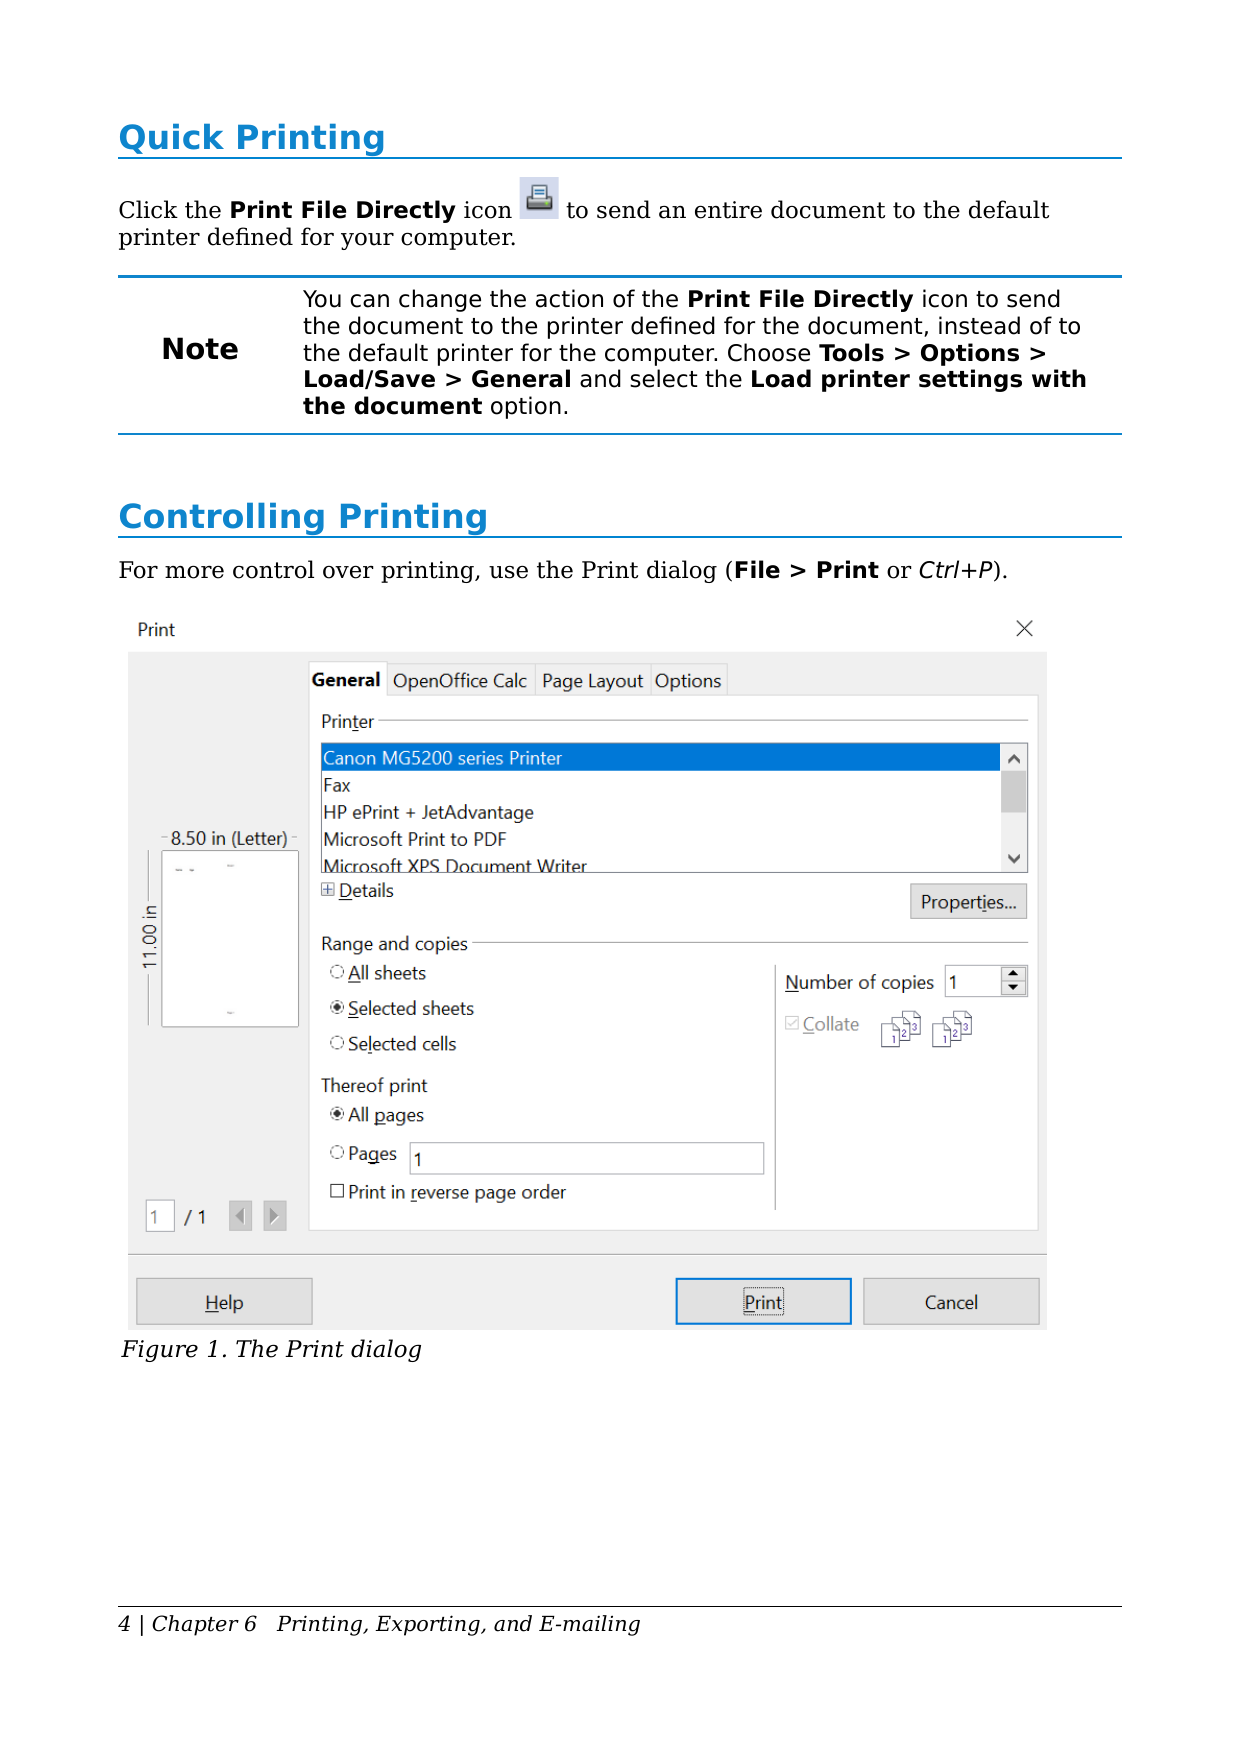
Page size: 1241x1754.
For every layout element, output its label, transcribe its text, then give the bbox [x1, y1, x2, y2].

table_header You can change the action of the Print File Directly icon to send the document to the printer defined for the document, instead of to the default printer for the computer. Choose Tools > Options > Load/Save > General and select the Load printer settings with the document option. [281, 278, 1122, 433]
text Figure 1. The Print dialog [121, 1336, 1119, 1363]
subtitle Controlling Printing [118, 497, 1122, 536]
subtitle Quick Printing [118, 118, 1122, 157]
picture [519, 177, 559, 219]
text Click the Print File Directly icon to send an entire document to the default printer defined for your computer. [118, 178, 1122, 251]
picture [128, 608, 1047, 1330]
text For more control over printing, use the Print dialog (File > Print or Ctrl+P). [118, 557, 1122, 584]
table_header Note [118, 278, 281, 433]
